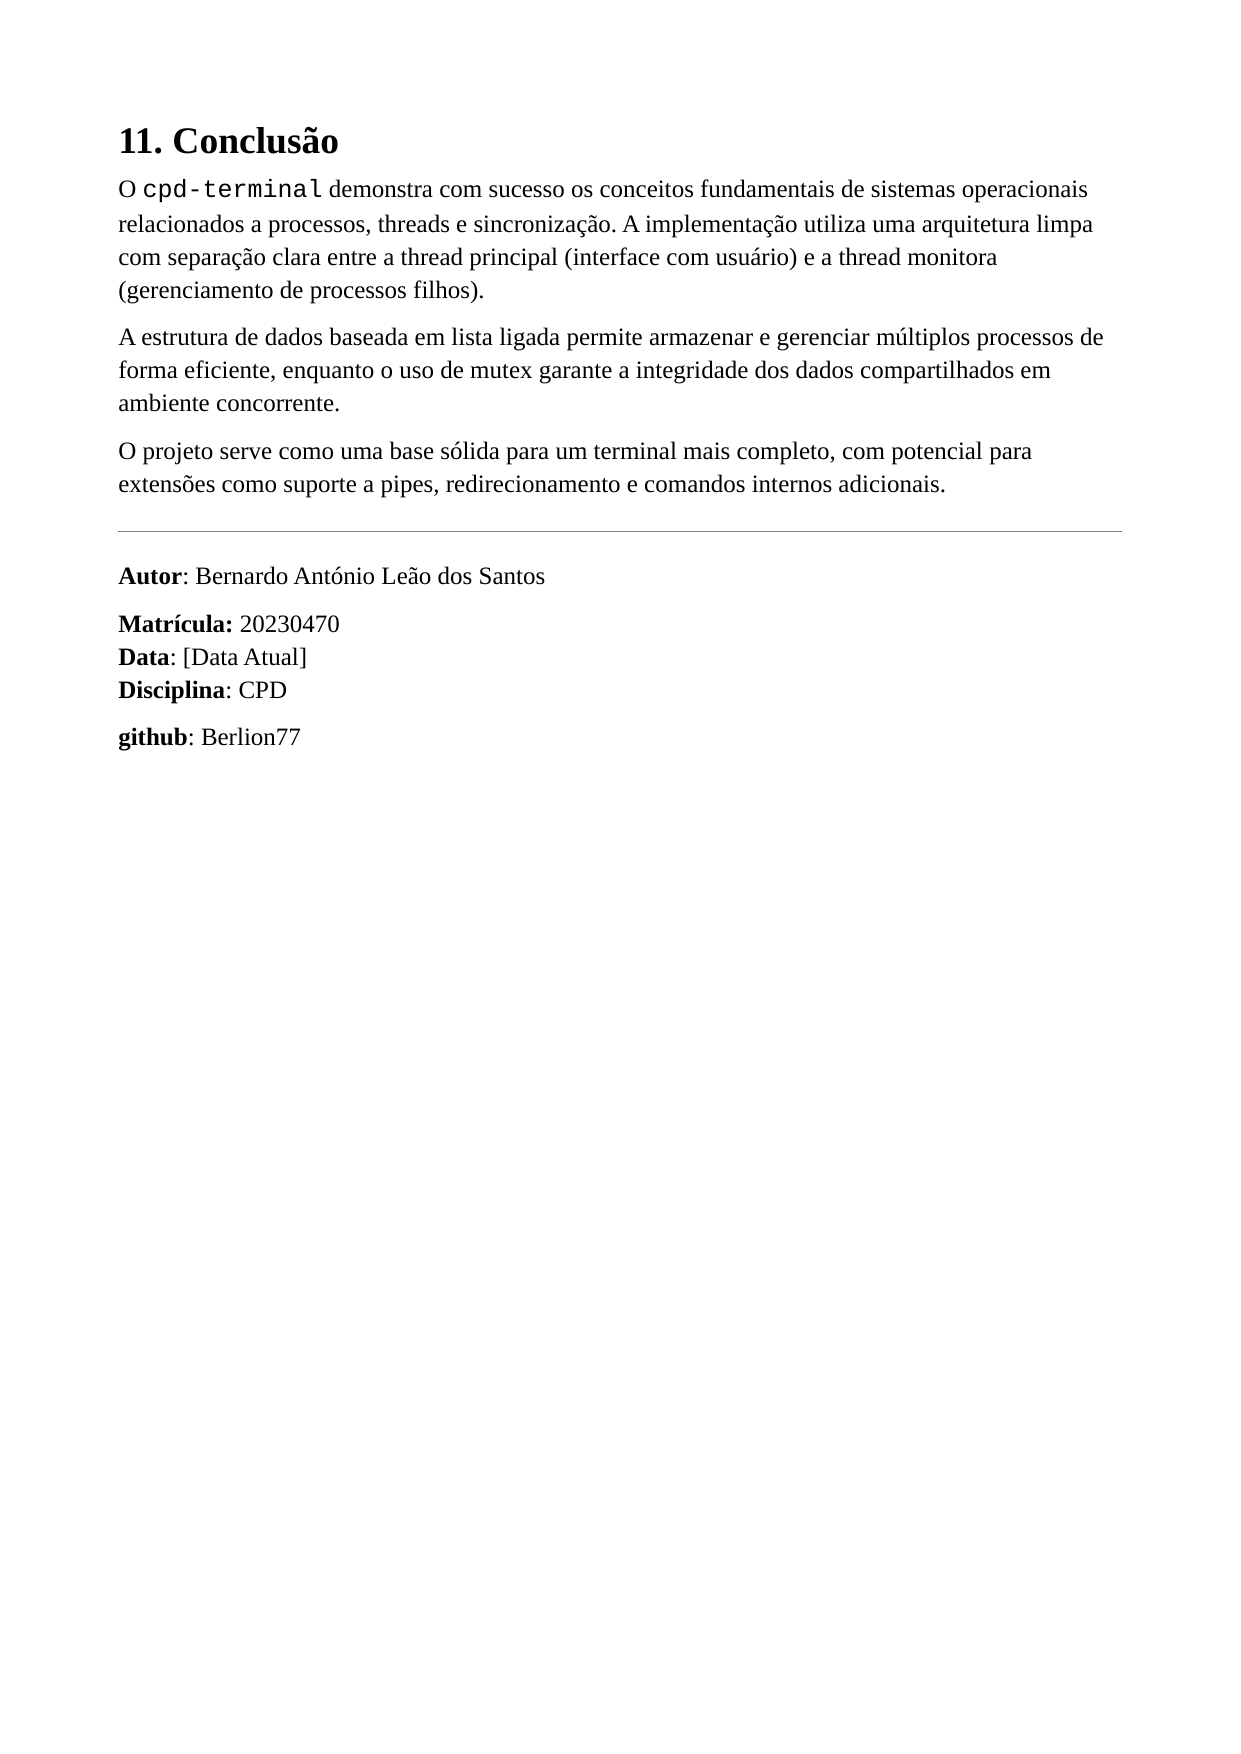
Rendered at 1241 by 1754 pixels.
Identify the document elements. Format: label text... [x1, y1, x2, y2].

text O cpd-terminal demonstra com sucesso os conceitos fundamentais de sistemas operacionais relacionados a processos, threads e sincronização. A implementação utiliza uma arquitetura limpa com separação clara entre a thread principal (interface com usuário) e a thread monitora (gerenciamento de processos filhos). [118, 174, 1122, 304]
text A estrutura de dados baseada em lista ligada permite armazenar e gerenciar múltiplos processos de forma eficiente, enquanto o uso de mutex garante a integridade dos dados compartilhados em ambiente concorrente. [118, 322, 1122, 417]
text github: Berlion77 [118, 722, 1122, 751]
text Matrícula: 20230470 Data: [Data Atual] Disciplina: CPD [118, 609, 1122, 703]
text Autor: Bernardo António Leão dos Santos [118, 561, 1122, 590]
text O projeto serve como uma base sólida para um terminal mais completo, com potencial para extensões como suporte a pipes, redirecionamento e comandos internos adicionais. [118, 436, 1122, 498]
subtitle 11. Conclusão [118, 118, 1122, 161]
